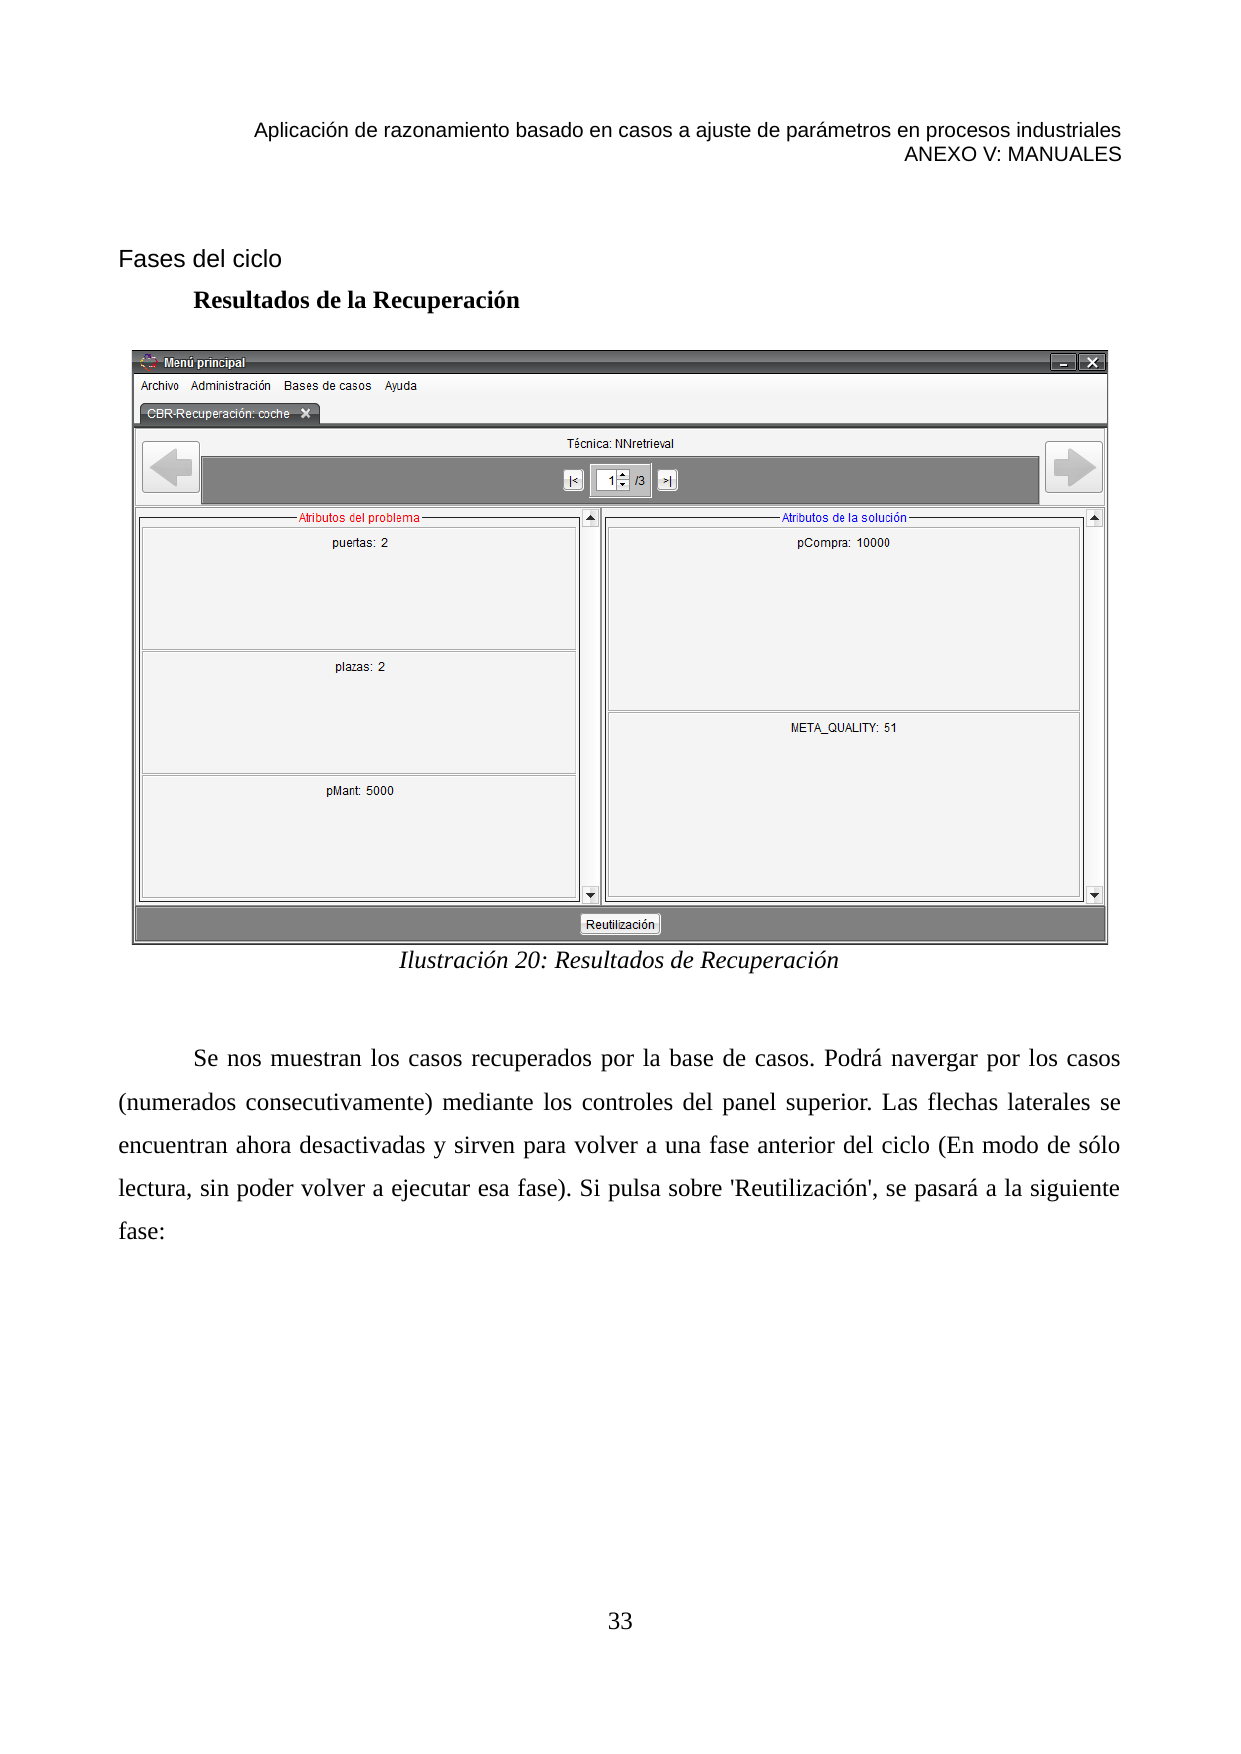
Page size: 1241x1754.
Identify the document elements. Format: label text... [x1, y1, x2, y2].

text Resultados de la Recuperación [118, 286, 1122, 314]
picture [131, 350, 1109, 945]
text Ilustración 20: Resultados de Recuperación [164, 945, 1076, 973]
text Se nos muestran los casos recuperados por la base de casos. Podrá navergar por los casos (numerados consecutivamente) mediante los controles del panel superior. Las flechas laterales se encuentran ahora desactivadas y sirven para volver a una fase anterior del ciclo (En modo de sólo lectura, sin poder volver a ejecutar esa fase). Si pulsa sobre 'Reutilización', se pasará a la siguiente fase: [118, 1043, 1122, 1245]
subtitle Fases del ciclo [118, 244, 1122, 273]
